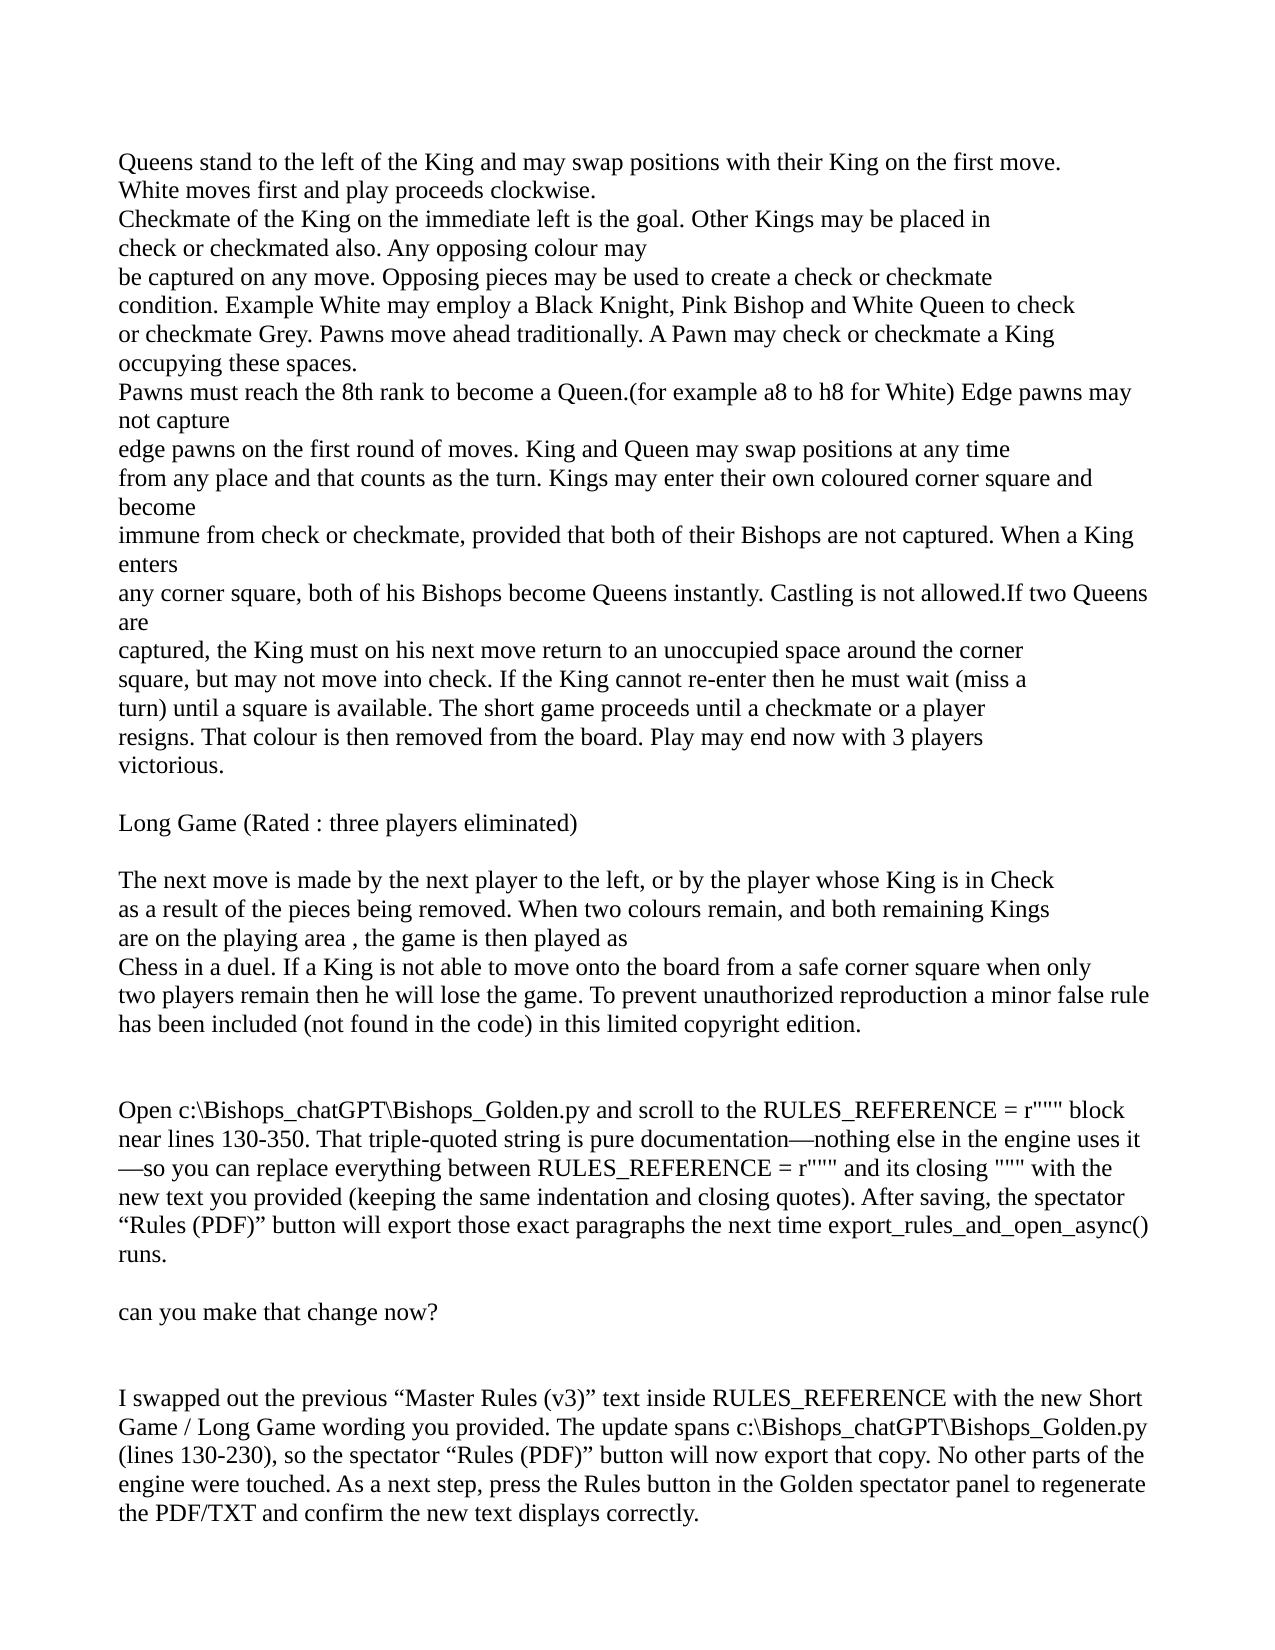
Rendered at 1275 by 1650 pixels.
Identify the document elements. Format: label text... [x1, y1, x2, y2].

text Pawns must reach the 8th rank to become a Queen.(for example a8 to h8 for White) Edge pawns may not capture [118, 377, 1157, 434]
text Chess in a duel. If a King is not able to move onto the board from a safe corner square when only [118, 952, 1157, 981]
text can you make that change now? [118, 1297, 1157, 1326]
text be captured on any move. Opposing pieces may be used to create a check or checkmate [118, 262, 1157, 291]
text immune from check or checkmate, provided that both of their Bishops are not captured. When a King enters [118, 521, 1157, 578]
text any corner square, both of his Bishops become Queens instantly. Castling is not allowed.If two Queens are [118, 578, 1157, 636]
text Open c:\Bishops_chatGPT\Bishops_Golden.py and scroll to the RULES_REFERENCE = r""" block near lines 130‑350. That triple‑quoted string is pure documentation—nothing else in the engine uses it—so you can replace everything between RULES_REFERENCE = r""" and its closing """ with the new text you provided (keeping the same indentation and closing quotes). After saving, the spectator “Rules (PDF)” button will export those exact paragraphs the next time export_rules_and_open_async() runs. [118, 1096, 1157, 1268]
text edge pawns on the first round of moves. King and Queen may swap positions at any time [118, 434, 1157, 463]
text Long Game (Rated : three players eliminated) [118, 808, 1157, 837]
text square, but may not move into check. If the King cannot re-enter then he must wait (miss a [118, 664, 1157, 693]
text are on the playing area , the game is then played as [118, 923, 1157, 952]
text has been included (not found in the code) in this limited copyright edition. [118, 1009, 1157, 1038]
text resigns. That colour is then removed from the board. Play may end now with 3 players [118, 722, 1157, 751]
text victorious. [118, 751, 1157, 779]
text Queens stand to the left of the King and may swap positions with their King on the first move. [118, 147, 1157, 176]
text The next move is made by the next player to the left, or by the player whose King is in Check [118, 866, 1157, 894]
text check or checkmated also. Any opposing colour may [118, 233, 1157, 262]
text condition. Example White may employ a Black Knight, Pink Bishop and White Queen to check [118, 291, 1157, 319]
text from any place and that counts as the turn. Kings may enter their own coloured corner square and become [118, 463, 1157, 521]
text or checkmate Grey. Pawns move ahead traditionally. A Pawn may check or checkmate a King occupying these spaces. [118, 319, 1157, 377]
text I swapped out the previous “Master Rules (v3)” text inside RULES_REFERENCE with the new Short Game / Long Game wording you provided. The update spans c:\Bishops_chatGPT\Bishops_Golden.py (lines 130-230), so the spectator “Rules (PDF)” button will now export that copy. No other parts of the engine were touched. As a next step, press the Rules button in the Golden spectator panel to regenerate the PDF/TXT and confirm the new text displays correctly. [118, 1383, 1157, 1527]
text captured, the King must on his next move return to an unoccupied space around the corner [118, 636, 1157, 664]
text White moves first and play proceeds clockwise. [118, 176, 1157, 204]
text Checkmate of the King on the immediate left is the goal. Other Kings may be placed in [118, 204, 1157, 233]
text two players remain then he will lose the game. To prevent unauthorized reproduction a minor false rule [118, 981, 1157, 1009]
text turn) until a square is available. The short game proceeds until a checkmate or a player [118, 693, 1157, 722]
text as a result of the pieces being removed. When two colours remain, and both remaining Kings [118, 894, 1157, 923]
